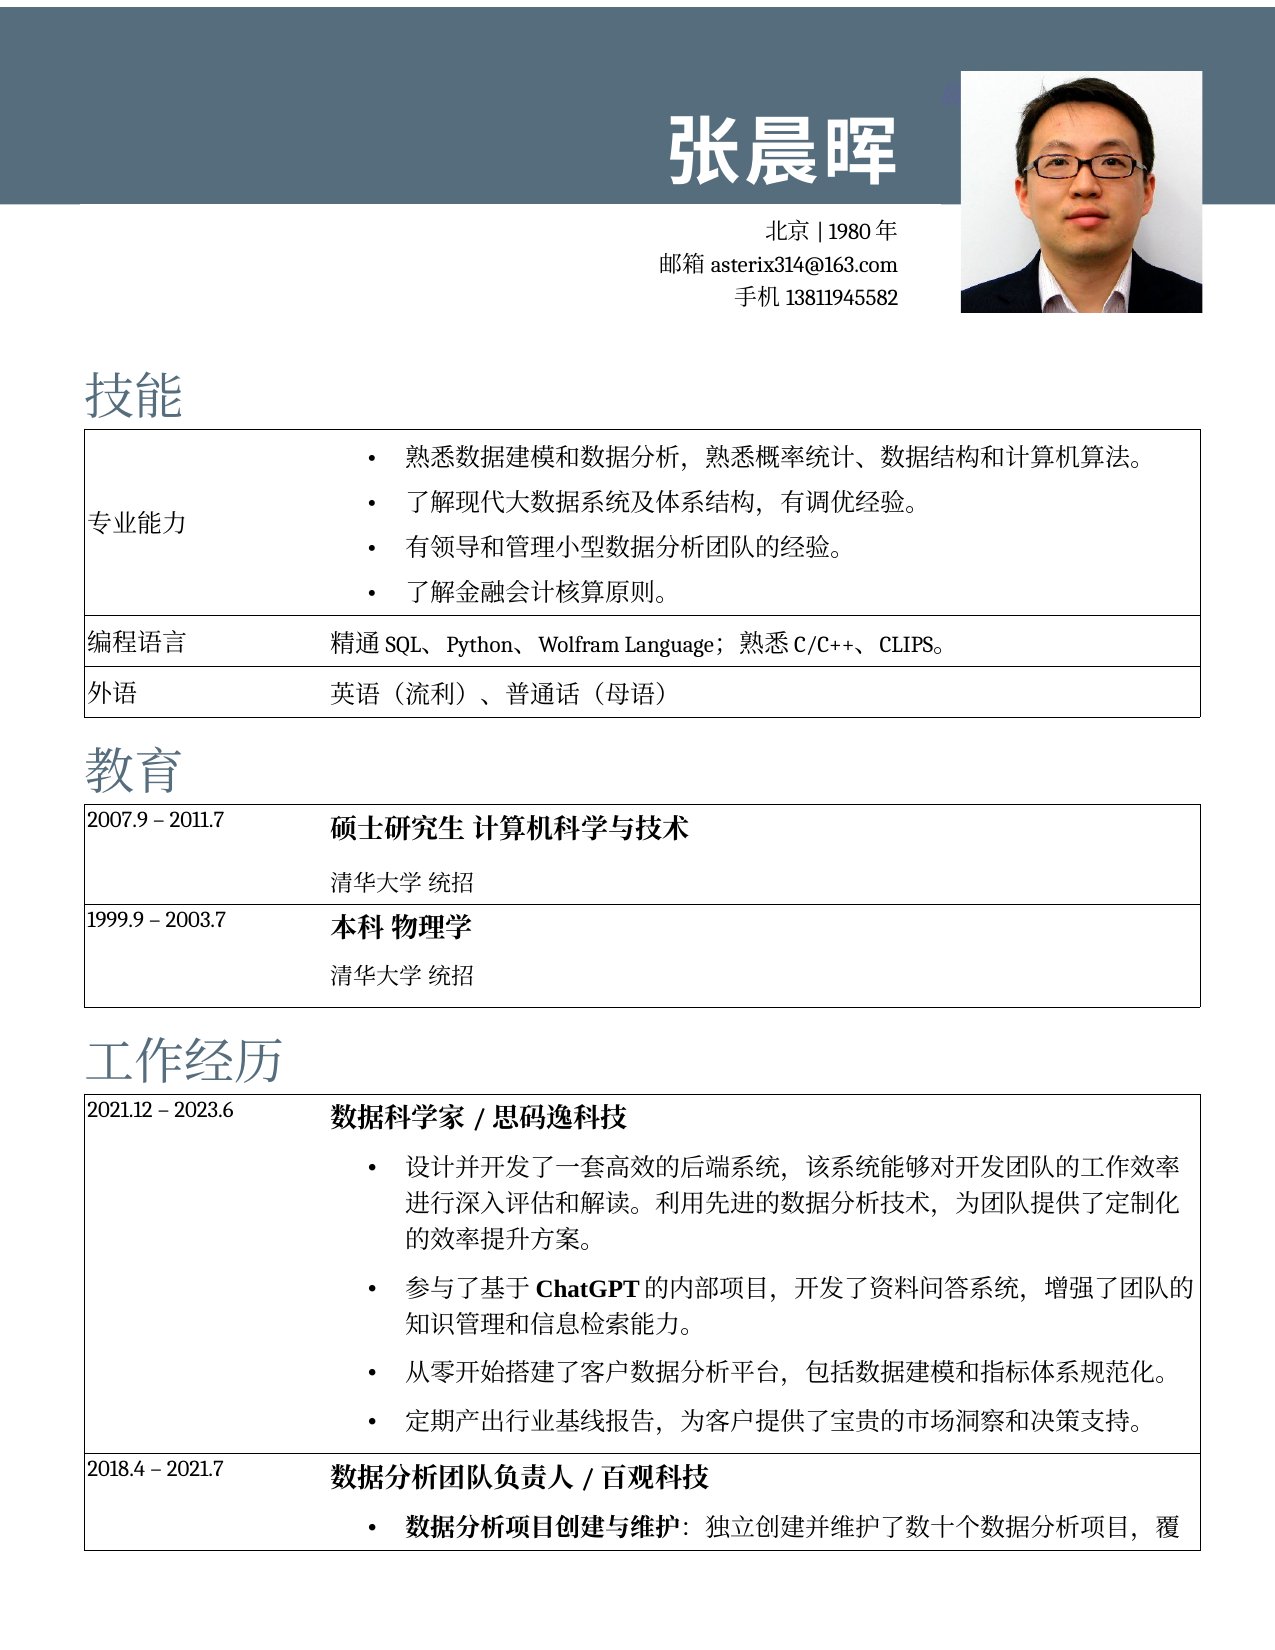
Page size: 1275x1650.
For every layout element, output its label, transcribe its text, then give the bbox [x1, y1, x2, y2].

table_cell [313, 1095, 327, 1453]
table_cell 2018.4 – 2021.7 [85, 1454, 312, 1550]
table_cell 2021.12 – 2023.6 [85, 1095, 312, 1453]
table_cell [313, 616, 327, 666]
table_cell 精通SQL、Python、Wolfram Language；熟悉C/C++、CLIPS。 [327, 616, 1200, 666]
subtitle 张晨晖 [99, 105, 898, 196]
table_cell [313, 805, 327, 903]
table_cell 1999.9 – 2003.7 [85, 905, 312, 1007]
table_cell 教育 [84, 718, 1200, 804]
picture [960, 71, 1203, 313]
table_cell 编程语言 [85, 616, 312, 666]
table_cell 硕士研究生 计算机科学与技术 清华大学 统招 [327, 805, 1200, 903]
table_cell [313, 430, 327, 615]
table_cell 熟悉数据建模和数据分析，熟悉概率统计、数据结构和计算机算法。 了解现代大数据系统及体系结构，有调优经验。 有领导和管理小型数据分析团队的经验。 了解金融会计核算原则。 [327, 430, 1200, 615]
table_cell [313, 905, 327, 1007]
table_cell 外语 [85, 667, 312, 717]
table_cell 2007.9 – 2011.7 [85, 805, 312, 903]
text 北京 | 1980年 [99, 213, 898, 246]
table_cell 数据科学家 / 思码逸科技 设计并开发了一套高效的后端系统，该系统能够对开发团队的工作效率进行深入评估和解读。利用先进的数据分析技术，为团队提供了定制化的效率提升方案。 参与了基于ChatGPT的内部项目，开发了资料问答系统，增强了团队的知识管理和信息检索能力。 从零开始搭建了客户数据分析平台，包括数据建模和指标体系规范化。 定期产出行业基线报告，为客户提供了宝贵的市场洞察和决策支持。 [327, 1095, 1200, 1453]
text 手机 13811945582 [99, 279, 898, 312]
text 邮箱 asterix314@163.com [99, 246, 898, 279]
table_cell 工作经历 [84, 1008, 1200, 1093]
table_cell 专业能力 [85, 430, 312, 615]
table_cell [313, 667, 327, 717]
table_cell 英语（流利）、普通话（母语） [327, 667, 1200, 717]
table_cell 数据分析团队负责人 / 百观科技 数据分析项目创建与维护：独立创建并维护了数十个数据分析项目，覆 [327, 1454, 1200, 1550]
table_cell [313, 1454, 327, 1550]
table_header 技能 [84, 342, 1200, 428]
table_cell 本科 物理学 清华大学 统招 [327, 905, 1200, 1007]
